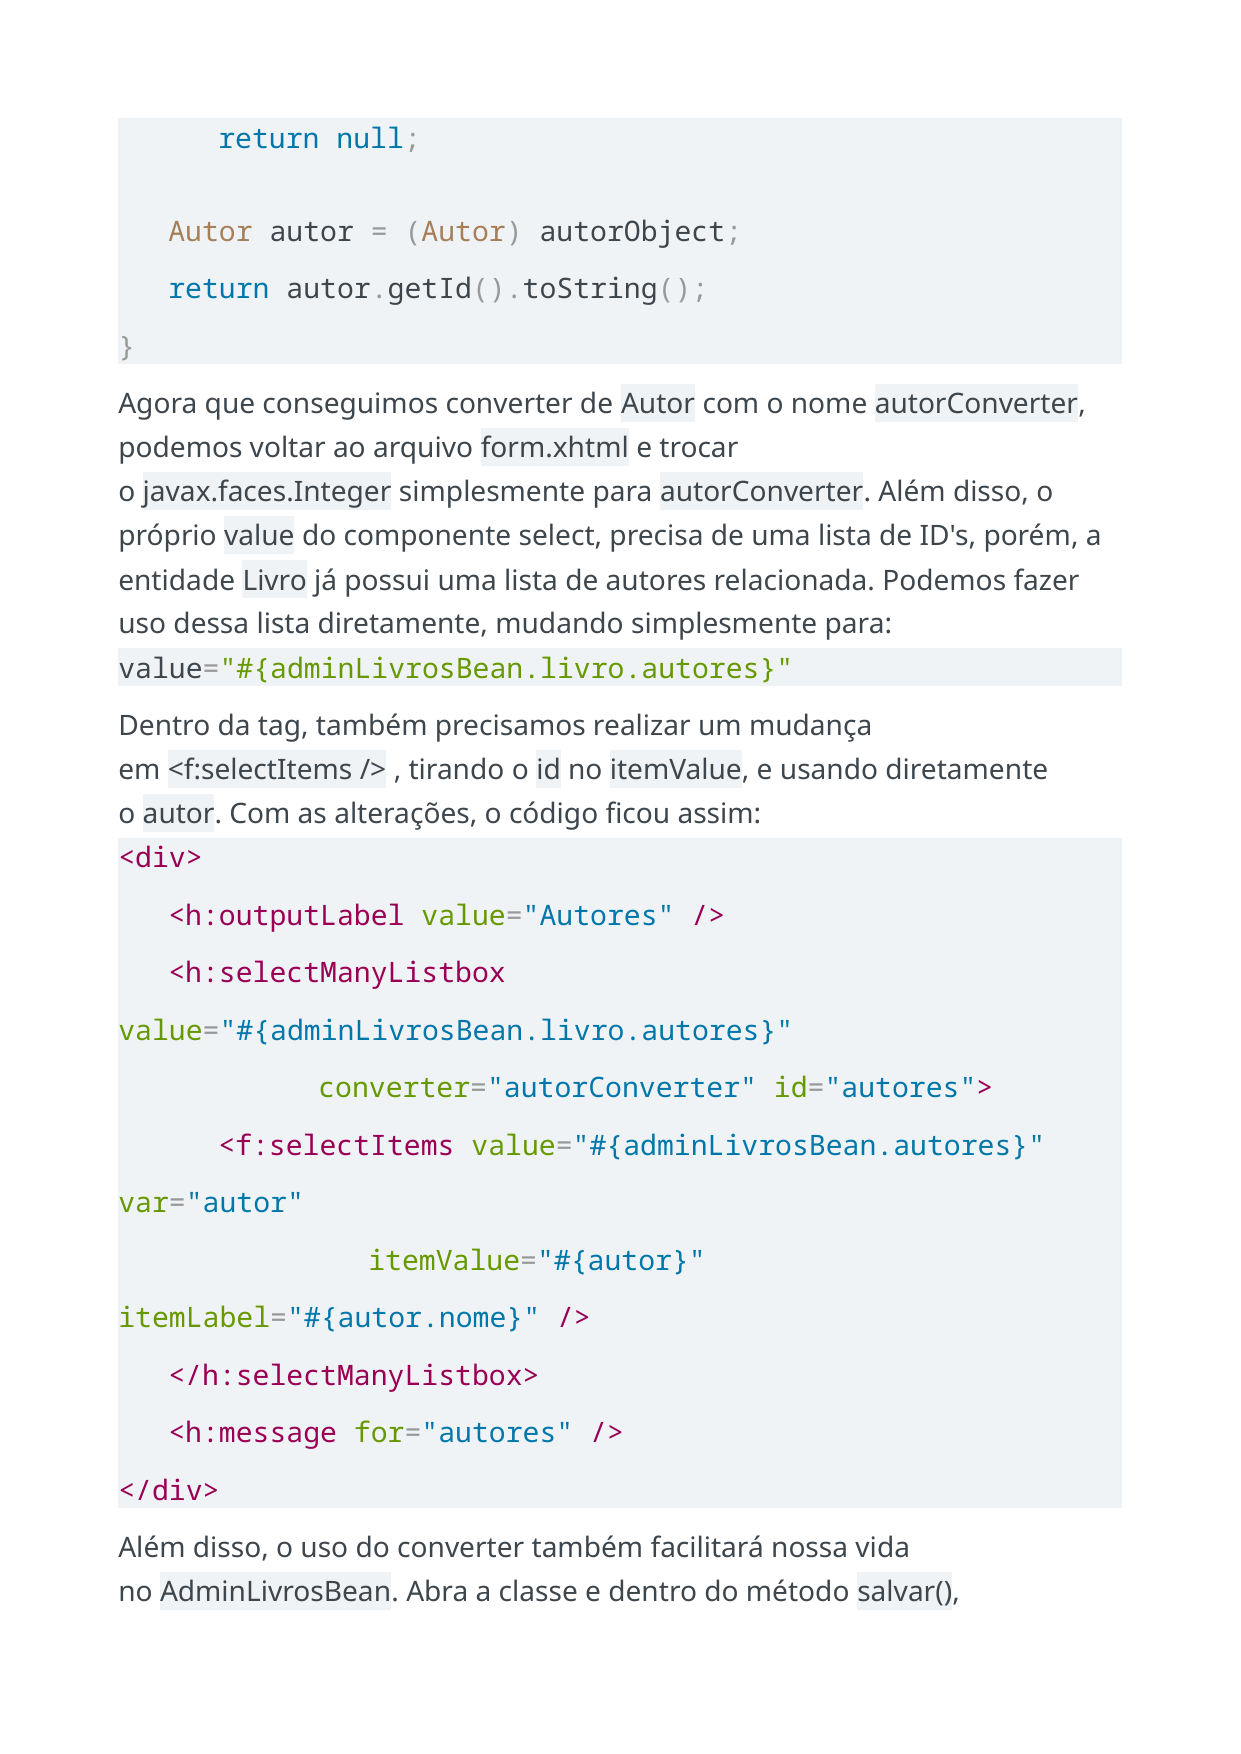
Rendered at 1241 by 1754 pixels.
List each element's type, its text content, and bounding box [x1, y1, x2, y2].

text Agora que conseguimos converter de Autor com o nome autorConverter, podemos voltar ao arquivo form.xhtml e trocar o javax.faces.Integer simplesmente para autorConverter. Além disso, o próprio value do componente select, precisa de uma lista de ID's, porém, a entidade Livro já possui uma lista de autores relacionada. Podemos fazer uso dessa lista diretamente, mudando simplesmente para: [118, 383, 1122, 642]
text } [118, 326, 1122, 364]
text <h:selectManyListbox value="#{adminLivrosBean.livro.autores}" [118, 953, 1122, 1048]
text itemValue="#{autor}" itemLabel="#{autor.nome}" /> [118, 1240, 1122, 1336]
text Além disso, o uso do converter também facilitará nossa vida no AdminLivrosBean. Abra a classe e dentro do método salvar(), [118, 1528, 1122, 1610]
text converter="autorConverter" id="autores"> [118, 1068, 1122, 1106]
text Dentro da tag, também precisamos realizar um mudança em <f:selectItems /> , tirando o id no itemValue, e usando diretamente o autor. Com as alterações, o código ficou assim: [118, 705, 1122, 832]
text return null; [118, 118, 1122, 156]
text <div> [118, 838, 1122, 876]
text return autor.getId().toString(); [118, 268, 1122, 307]
text </div> [118, 1470, 1122, 1508]
text <f:selectItems value="#{adminLivrosBean.autores}" var="autor" [118, 1125, 1122, 1221]
text <h:outputLabel value="Autores" /> [118, 895, 1122, 933]
text </h:selectManyListbox> [118, 1355, 1122, 1393]
text Autor autor = (Autor) autorObject; [118, 211, 1122, 249]
text <h:message for="autores" /> [118, 1413, 1122, 1451]
text value="#{adminLivrosBean.livro.autores}" [118, 648, 1122, 686]
